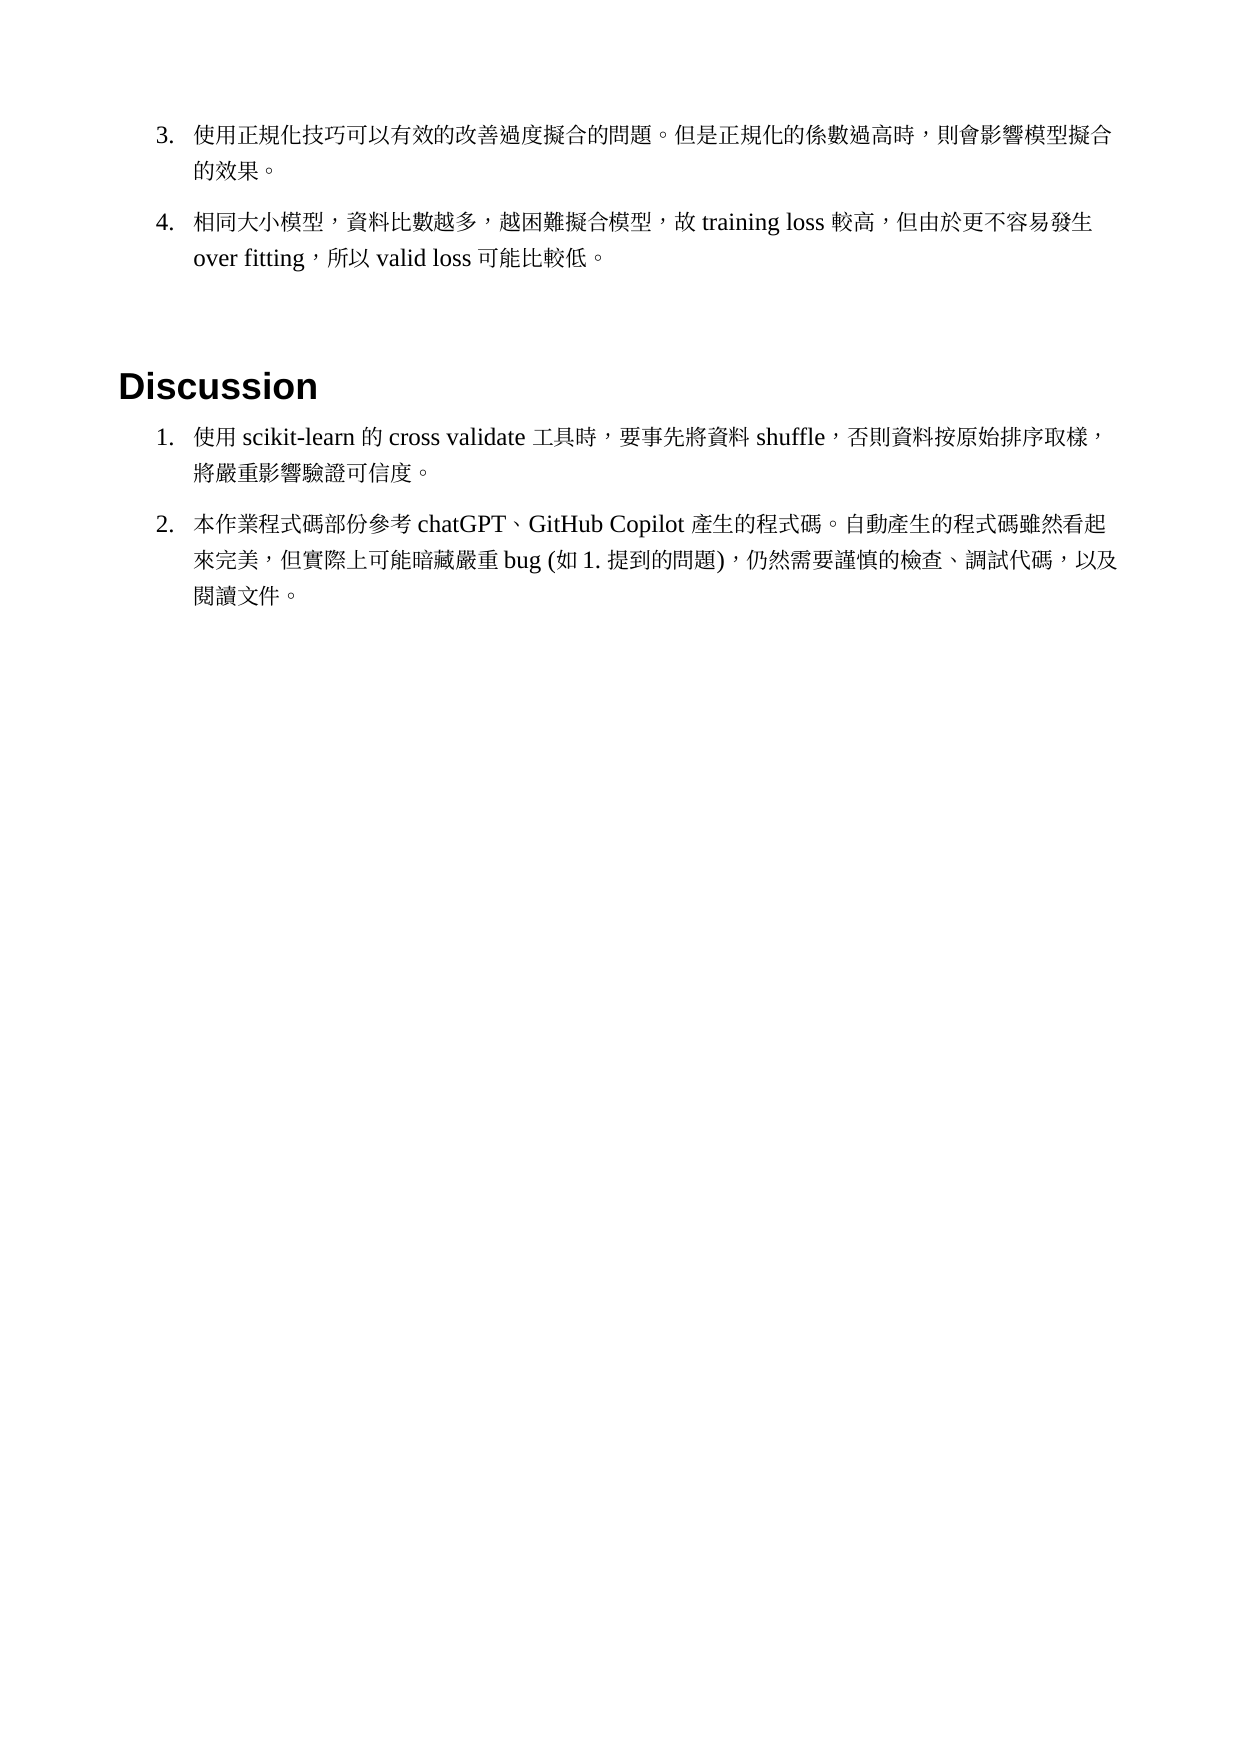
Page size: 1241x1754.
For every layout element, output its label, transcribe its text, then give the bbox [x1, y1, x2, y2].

list 使用 scikit-learn 的 cross validate 工具時，要事先將資料 shuffle，否則資料按原始排序取樣，將嚴重影響驗證可信度。 [156, 420, 1122, 488]
list 使用正規化技巧可以有效的改善過度擬合的問題。但是正規化的係數過高時，則會影響模型擬合的效果。 [156, 118, 1122, 186]
list 相同大小模型，資料比數越多，越困難擬合模型，故 training loss 較高，但由於更不容易發生 over fitting，所以 valid loss 可能比較低。 [156, 205, 1122, 273]
list 本作業程式碼部份參考 chatGPT、GitHub Copilot 產生的程式碼。自動產生的程式碼雖然看起來完美，但實際上可能暗藏嚴重bug (如1. 提到的問題)，仍然需要謹慎的檢查、調試代碼，以及閱讀文件。 [156, 507, 1122, 611]
subtitle Discussion [118, 364, 1122, 408]
